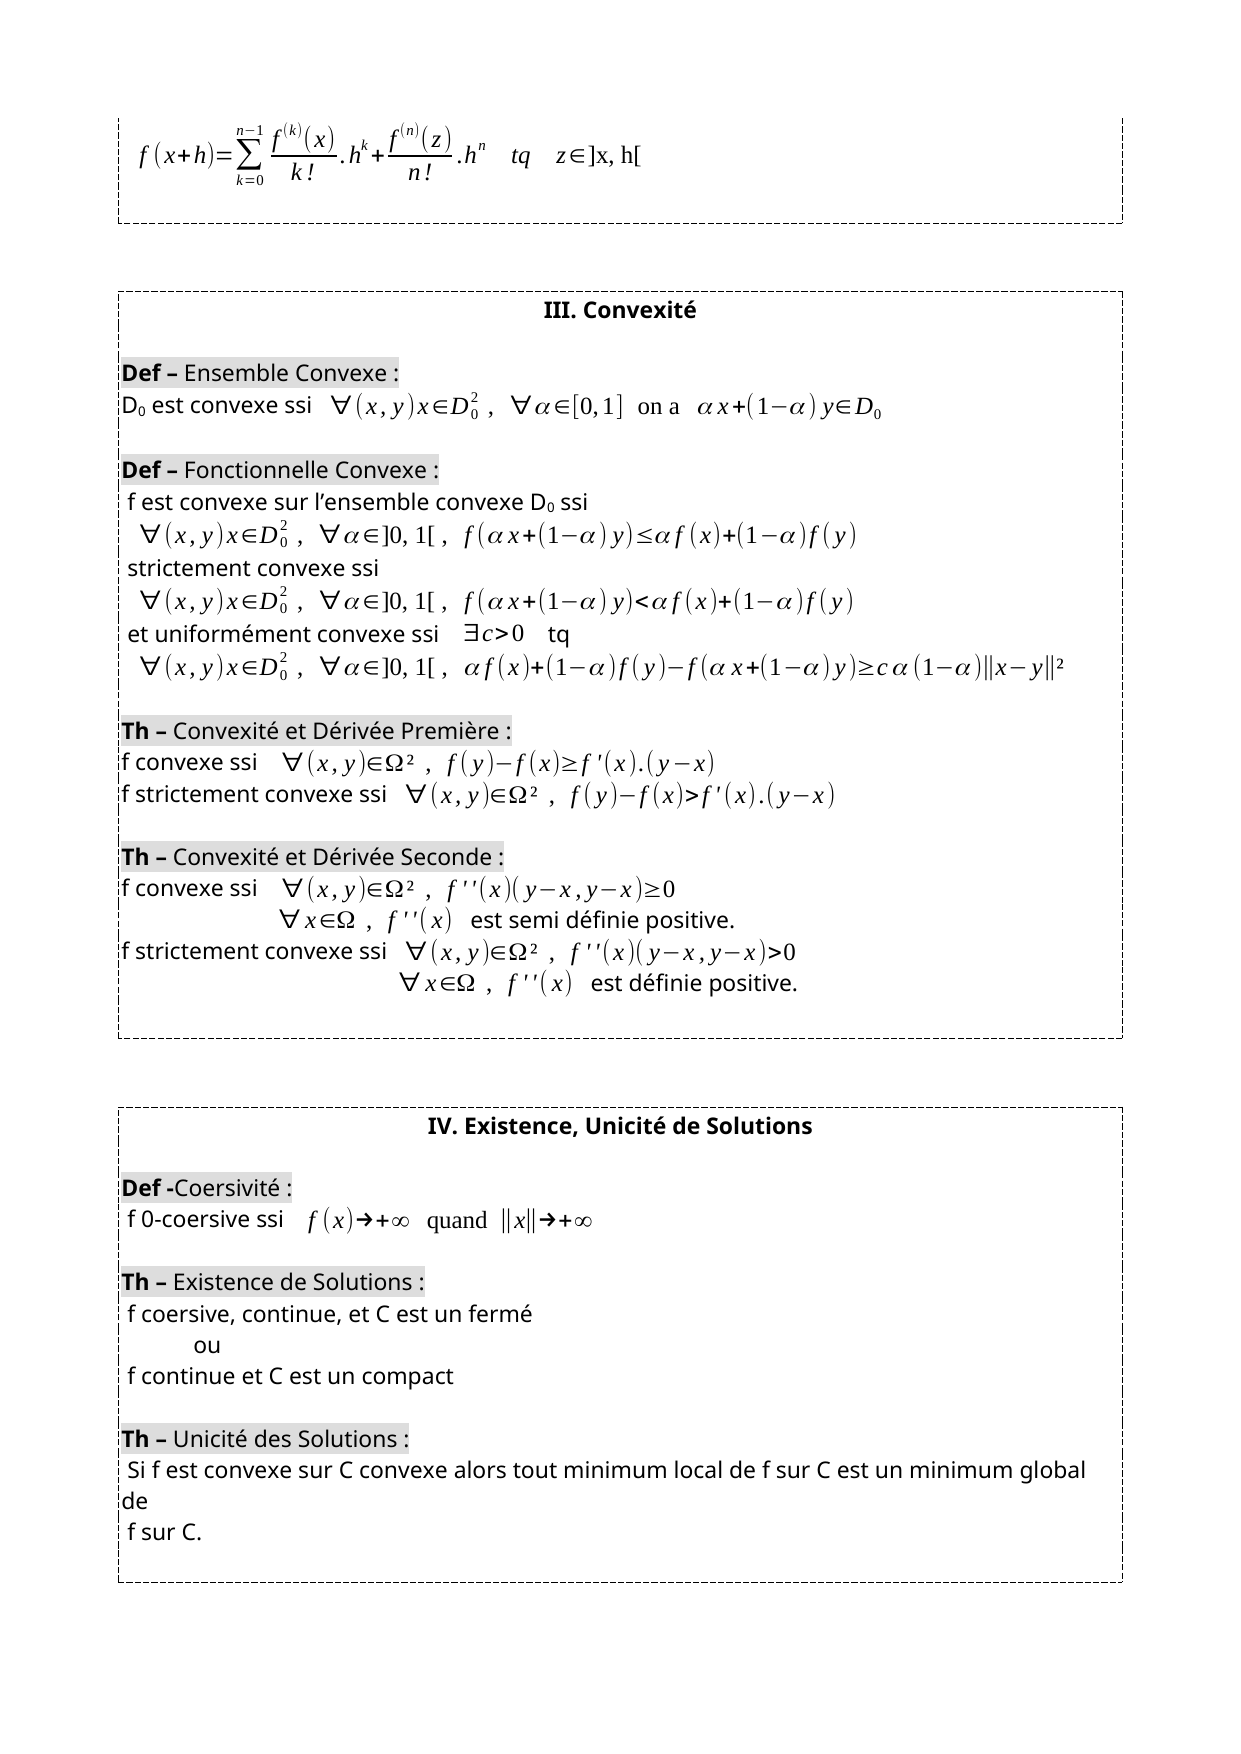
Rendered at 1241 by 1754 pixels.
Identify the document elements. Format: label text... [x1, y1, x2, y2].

text f strictement convexe ssi [118, 775, 1122, 809]
text f strictement convexe ssi [118, 932, 1122, 964]
text f continue et C est un compact [118, 1357, 1122, 1391]
text Def – Fonctionnelle Convexe : [118, 451, 1122, 482]
text f convexe ssi [118, 743, 1122, 775]
text ou [118, 1326, 1122, 1357]
text est semi définie positive. [118, 901, 1122, 932]
text Si f est convexe sur C convexe alors tout minimum local de f sur C est un minimum global de [118, 1451, 1122, 1513]
text Def – Ensemble Convexe : [118, 354, 1122, 385]
text Def -Coersivité : [118, 1169, 1122, 1200]
text f coersive, continue, et C est un fermé [118, 1294, 1122, 1326]
text f est convexe sur l’ensemble convexe D0 ssi [118, 482, 1122, 517]
text strictement convexe ssi [118, 548, 1122, 583]
text Th – Existence de Solutions : [118, 1263, 1122, 1294]
text f 0-coersive ssi [118, 1200, 1122, 1235]
text f convexe ssi [118, 869, 1122, 901]
text f sur C. [118, 1513, 1122, 1547]
text Th – Unicité des Solutions : [118, 1419, 1122, 1451]
text et uniformément convexe ssi tq [118, 615, 1122, 649]
text est définie positive. [118, 964, 1122, 1001]
text III. Convexité [118, 291, 1122, 326]
text D0 est convexe ssi [118, 385, 1122, 423]
text Th – Convexité et Dérivée Seconde : [118, 838, 1122, 869]
text IV. Existence, Unicité de Solutions [118, 1107, 1122, 1141]
text Th – Convexité et Dérivée Première : [118, 712, 1122, 743]
